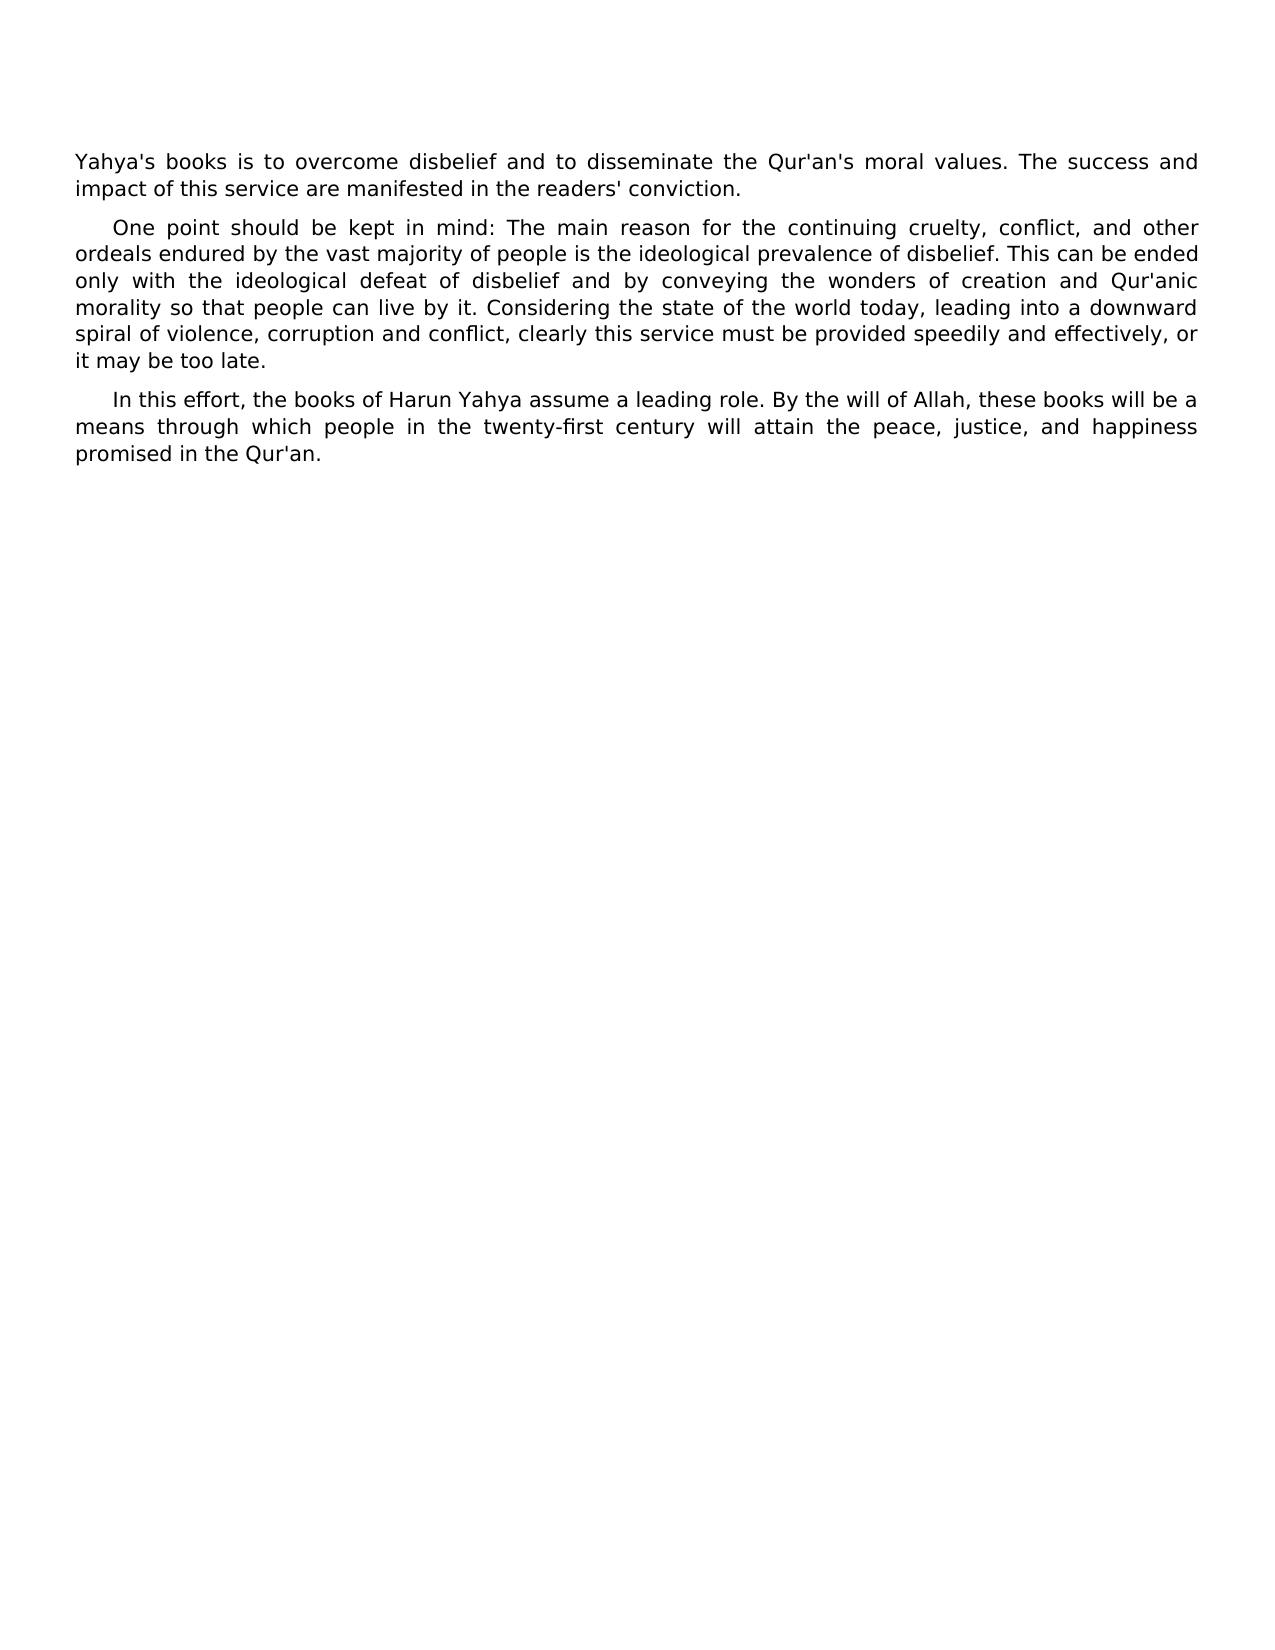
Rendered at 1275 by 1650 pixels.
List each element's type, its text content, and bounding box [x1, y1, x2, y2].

text One point should be kept in mind: The main reason for the continuing cruelty, conflict, and other ordeals endured by the vast majority of people is the ideological prevalence of disbelief. This can be ended only with the ideological defeat of disbelief and by conveying the wonders of creation and Qur'anic morality so that people can live by it. Considering the state of the world today, leading into a downward spiral of violence, corruption and conflict, clearly this service must be provided speedily and effectively, or it may be too late. [75, 216, 1200, 373]
text Yahya's books is to overcome disbelief and to disseminate the Qur'an's moral values. The success and impact of this service are manifested in the readers' conviction. [75, 150, 1200, 201]
text In this effort, the books of Harun Yahya assume a leading role. By the will of Allah, these books will be a means through which people in the twenty-first century will attain the peace, justice, and happiness promised in the Qur'an. [75, 388, 1200, 466]
